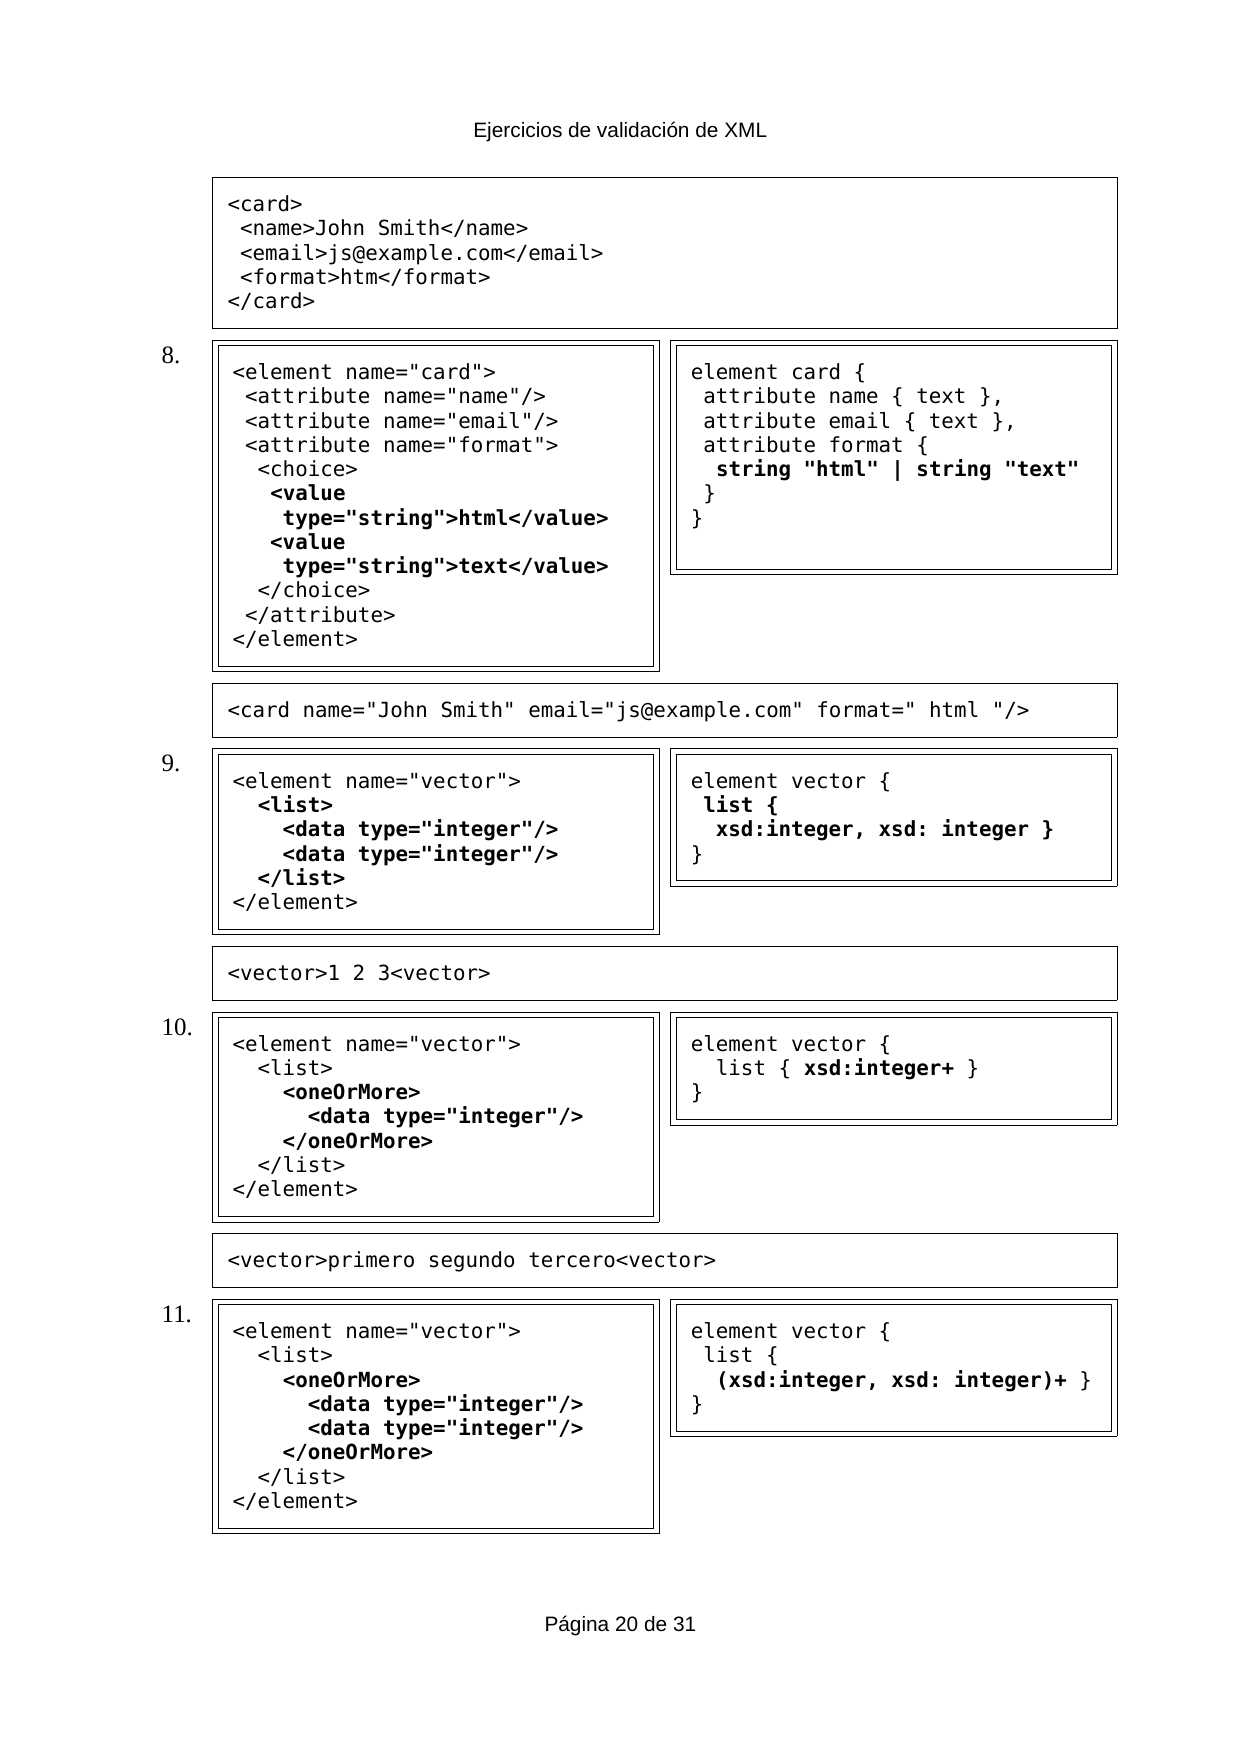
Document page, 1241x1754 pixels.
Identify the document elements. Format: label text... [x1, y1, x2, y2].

table_cell <vector>1 2 3<vector> [207, 940, 1123, 1006]
table_cell [118, 1228, 207, 1293]
table_cell [118, 1006, 207, 1228]
table_cell <card> <name>John Smith</name> <email>js@example.com</email> <format>htm</format> </card> [207, 172, 1123, 334]
table_cell [118, 172, 207, 334]
table_cell element vector { list { (xsd:integer, xsd: integer)+ } } [665, 1293, 1123, 1539]
table_cell [118, 743, 207, 940]
table_cell <card name="John Smith" email="js@example.com" format=" html "/> [207, 677, 1123, 743]
table_cell element card { attribute name { text }, attribute email { text }, attribute format { string "html" | string "text" } } [665, 334, 1123, 677]
table_cell element vector { list { xsd:integer+ } } [665, 1006, 1123, 1228]
table_cell [118, 940, 207, 1006]
table_cell element vector { list { xsd:integer, xsd: integer } } [665, 743, 1123, 940]
table_cell <element name="vector"> <list> <oneOrMore> <data type="integer"/> <data type="integer"/> </oneOrMore> </list> </element> [207, 1293, 665, 1539]
table_cell <element name="vector"> <list> <data type="integer"/> <data type="integer"/> </list> </element> [207, 743, 665, 940]
table_cell <element name="vector"> <list> <oneOrMore> <data type="integer"/> </oneOrMore> </list> </element> [207, 1006, 665, 1228]
table_cell [118, 1293, 207, 1539]
table_cell <vector>primero segundo tercero<vector> [207, 1228, 1123, 1293]
table_cell [118, 677, 207, 743]
table_cell [118, 334, 207, 677]
table_cell <element name="card"> <attribute name="name"/> <attribute name="email"/> <attribute name="format"> <choice> <value type="string">html</value> <value type="string">text</value> </choice> </attribute> </element> [207, 334, 665, 677]
